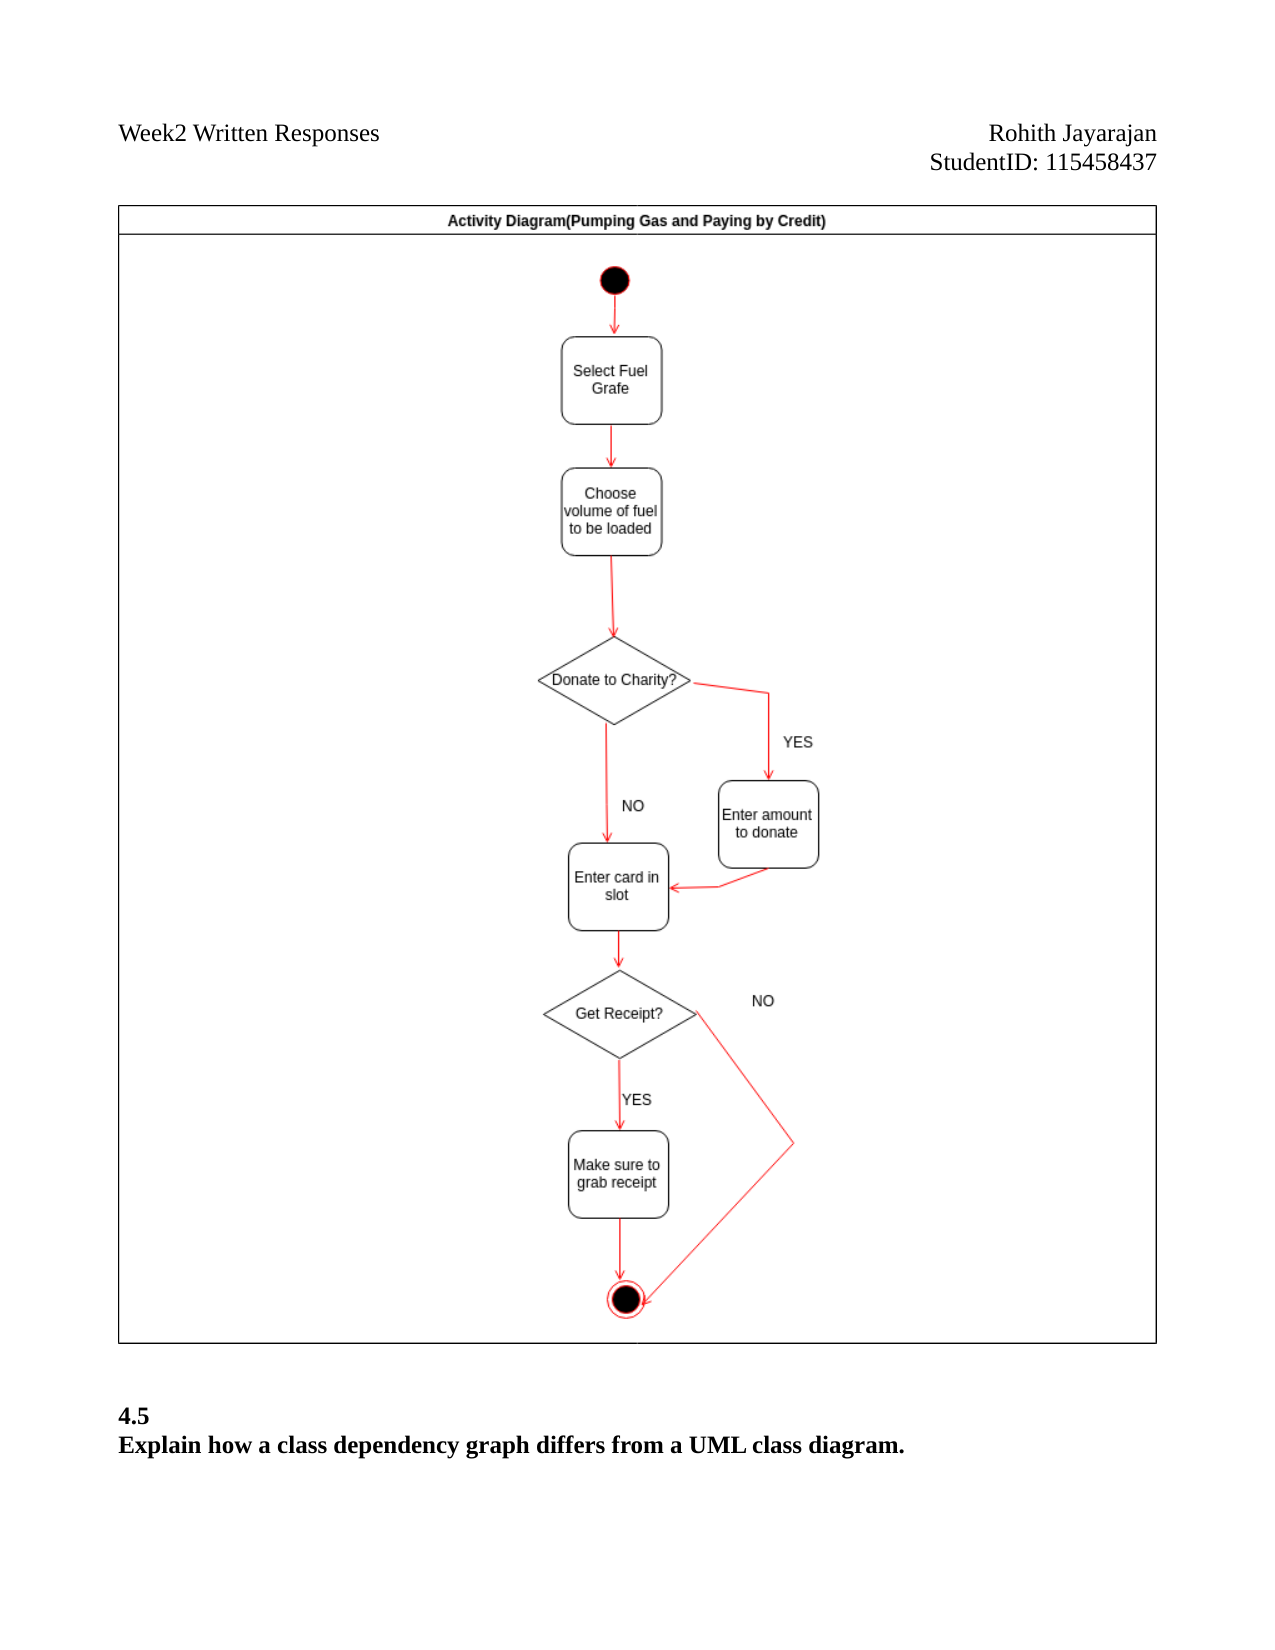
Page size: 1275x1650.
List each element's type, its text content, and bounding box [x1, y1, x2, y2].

text 4.5 [118, 1401, 1157, 1430]
text Explain how a class dependency graph differs from a UML class diagram. [118, 1430, 1157, 1459]
picture [118, 205, 1157, 1344]
